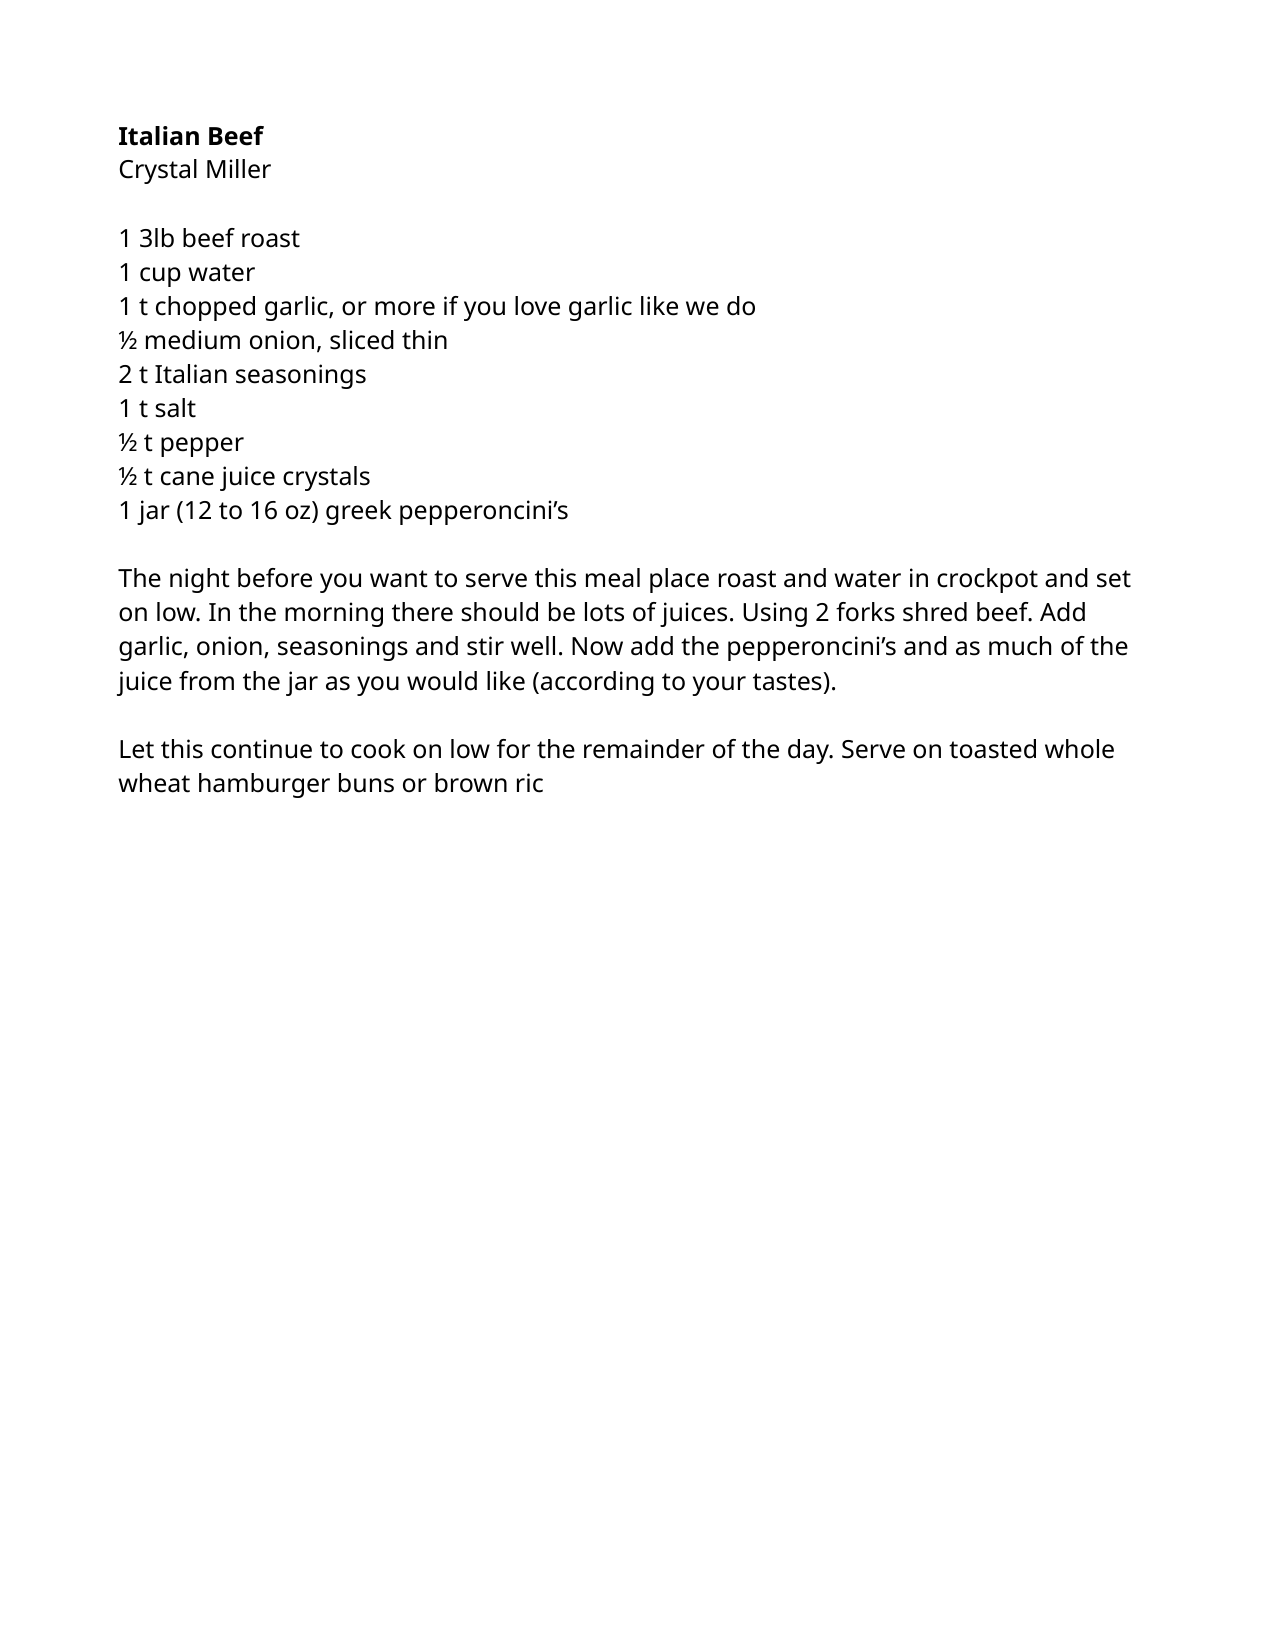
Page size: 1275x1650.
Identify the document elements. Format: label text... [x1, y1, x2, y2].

text 1 t salt [118, 391, 1157, 425]
text 1 jar (12 to 16 oz) greek pepperoncini’s [118, 493, 1157, 527]
text 1 t chopped garlic, or more if you love garlic like we do [118, 288, 1157, 322]
text ½ t pepper [118, 425, 1157, 459]
text 2 t Italian seasonings [118, 357, 1157, 391]
text 1 3lb beef roast [118, 220, 1157, 254]
text ½ t cane juice crystals [118, 459, 1157, 493]
text Crystal Miller [118, 152, 1157, 186]
text Italian Beef [118, 118, 1157, 152]
text ½ medium onion, sliced thin [118, 322, 1157, 357]
text 1 cup water [118, 254, 1157, 288]
text Let this continue to cook on low for the remainder of the day. Serve on toasted whole wheat hamburger buns or brown ric [118, 731, 1157, 799]
text The night before you want to serve this meal place roast and water in crockpot and set on low. In the morning there should be lots of juices. Using 2 forks shred beef. Add garlic, onion, seasonings and stir well. Now add the pepperoncini’s and as much of the juice from the jar as you would like (according to your tastes). [118, 561, 1157, 697]
